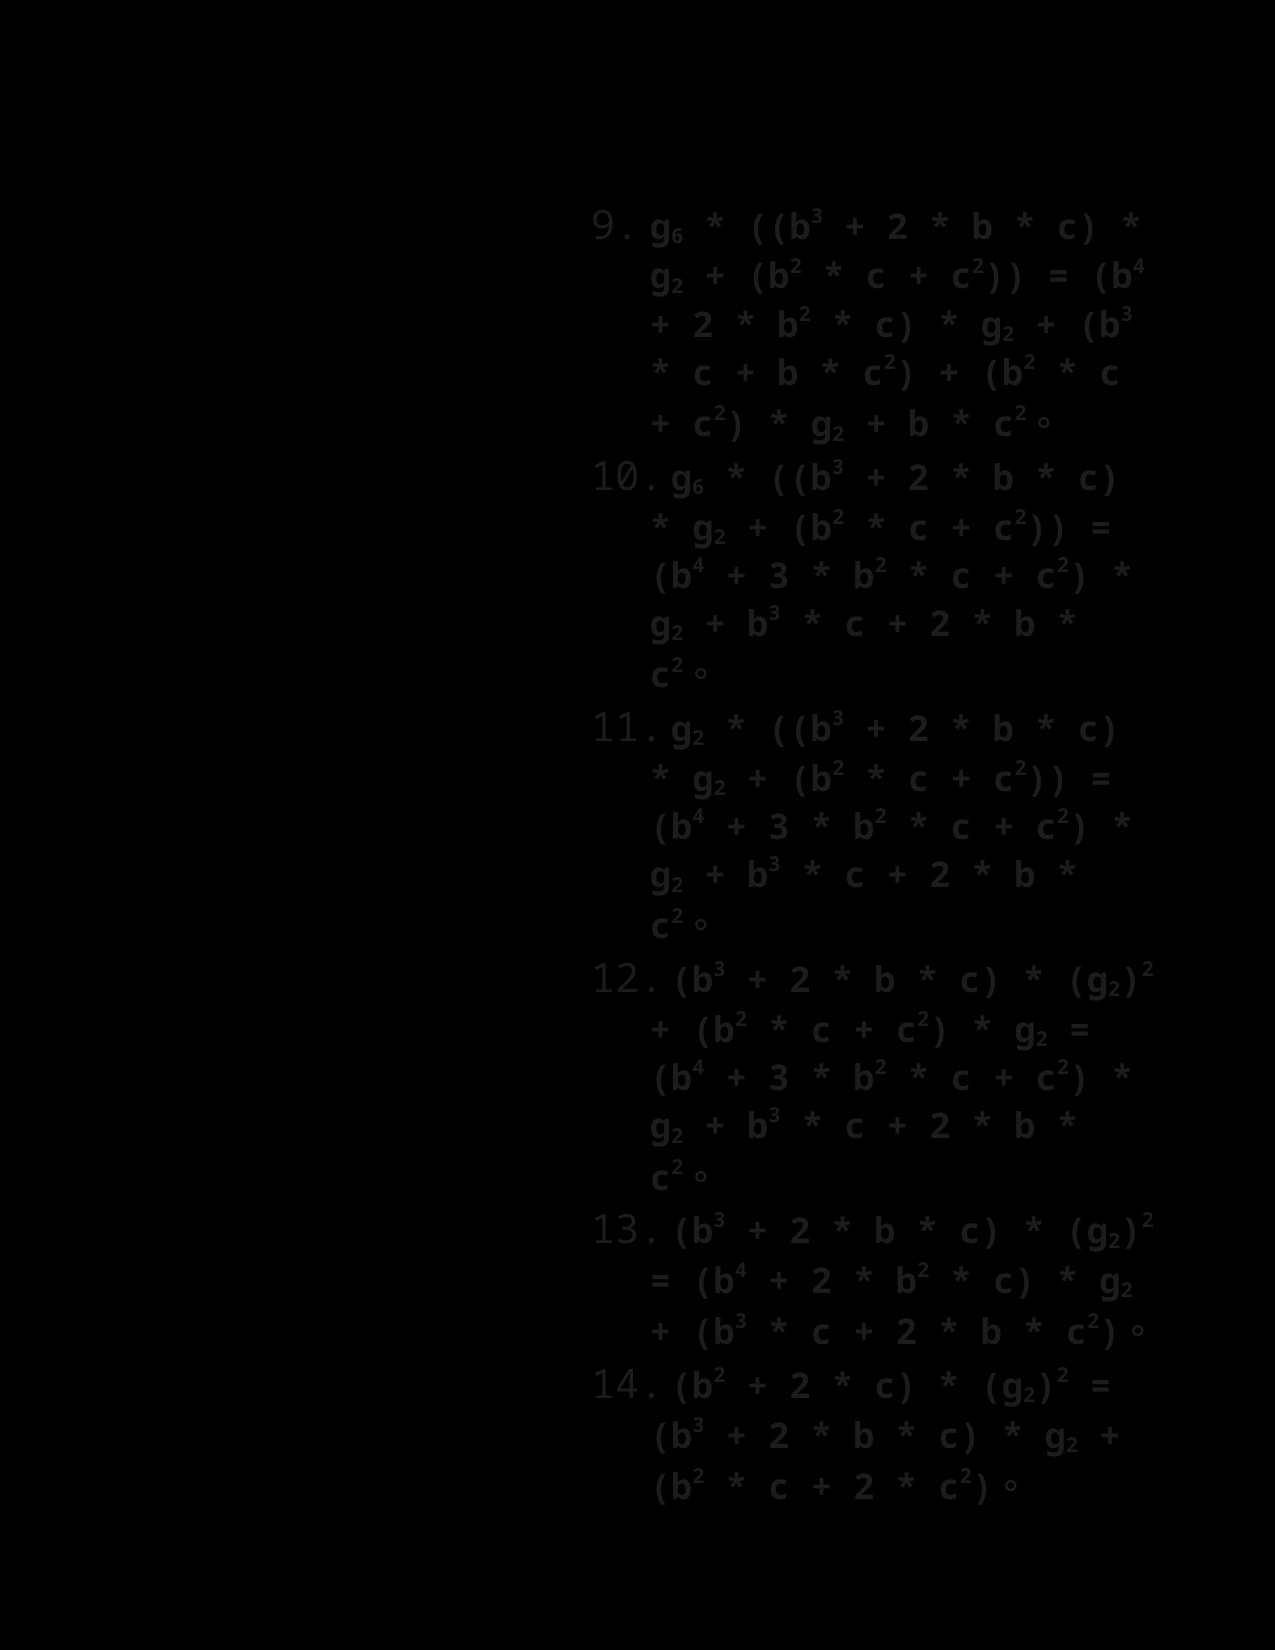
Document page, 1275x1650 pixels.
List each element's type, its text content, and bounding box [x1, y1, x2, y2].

list (b2 + 2 * c) * (g2)2 = (b3 + 2 * b * c) * g2 + (b2 * c + 2 * c2)。 [591, 1355, 1157, 1510]
list g6 * ((b3 + 2 * b * c) * g2 + (b2 * c + c2)) = (b4 + 2 * b2 * c) * g2 + (b3 * c + b * c2) + (b2 * c + c2) * g2 + b * c2。 [591, 196, 1157, 447]
list (b3 + 2 * b * c) * (g2)2 + (b2 * c + c2) * g2 = (b4 + 3 * b2 * c + c2) * g2 + b3 * c + 2 * b * c2。 [591, 949, 1157, 1200]
list (b3 + 2 * b * c) * (g2)2 = (b4 + 2 * b2 * c) * g2 + (b3 * c + 2 * b * c2)。 [591, 1200, 1157, 1355]
list g6 * ((b3 + 2 * b * c) * g2 + (b2 * c + c2)) = (b4 + 3 * b2 * c + c2) * g2 + b3 * c + 2 * b * c2。 [591, 447, 1157, 698]
list g2 * ((b3 + 2 * b * c) * g2 + (b2 * c + c2)) = (b4 + 3 * b2 * c + c2) * g2 + b3 * c + 2 * b * c2。 [591, 698, 1157, 949]
